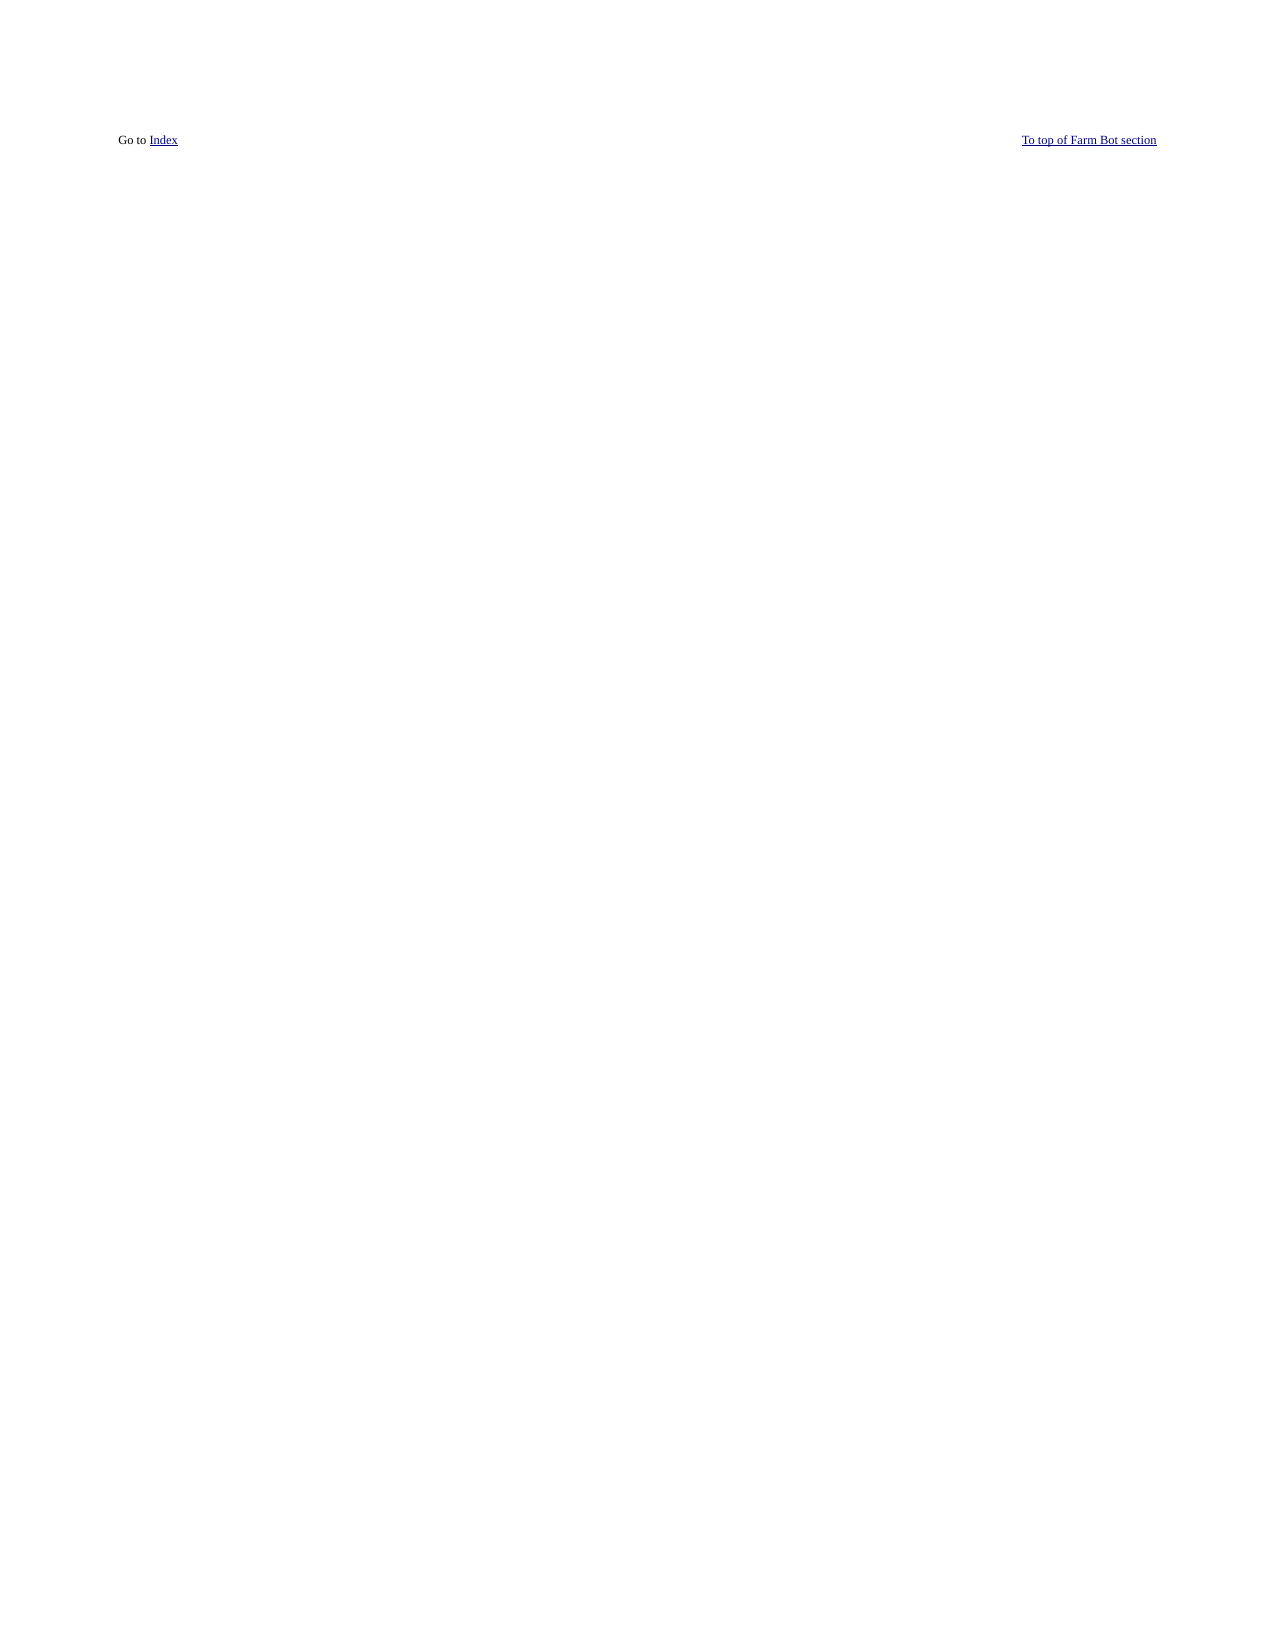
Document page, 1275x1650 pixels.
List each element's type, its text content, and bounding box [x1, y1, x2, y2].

text Go to Index To top of Farm Bot section [118, 132, 1157, 147]
